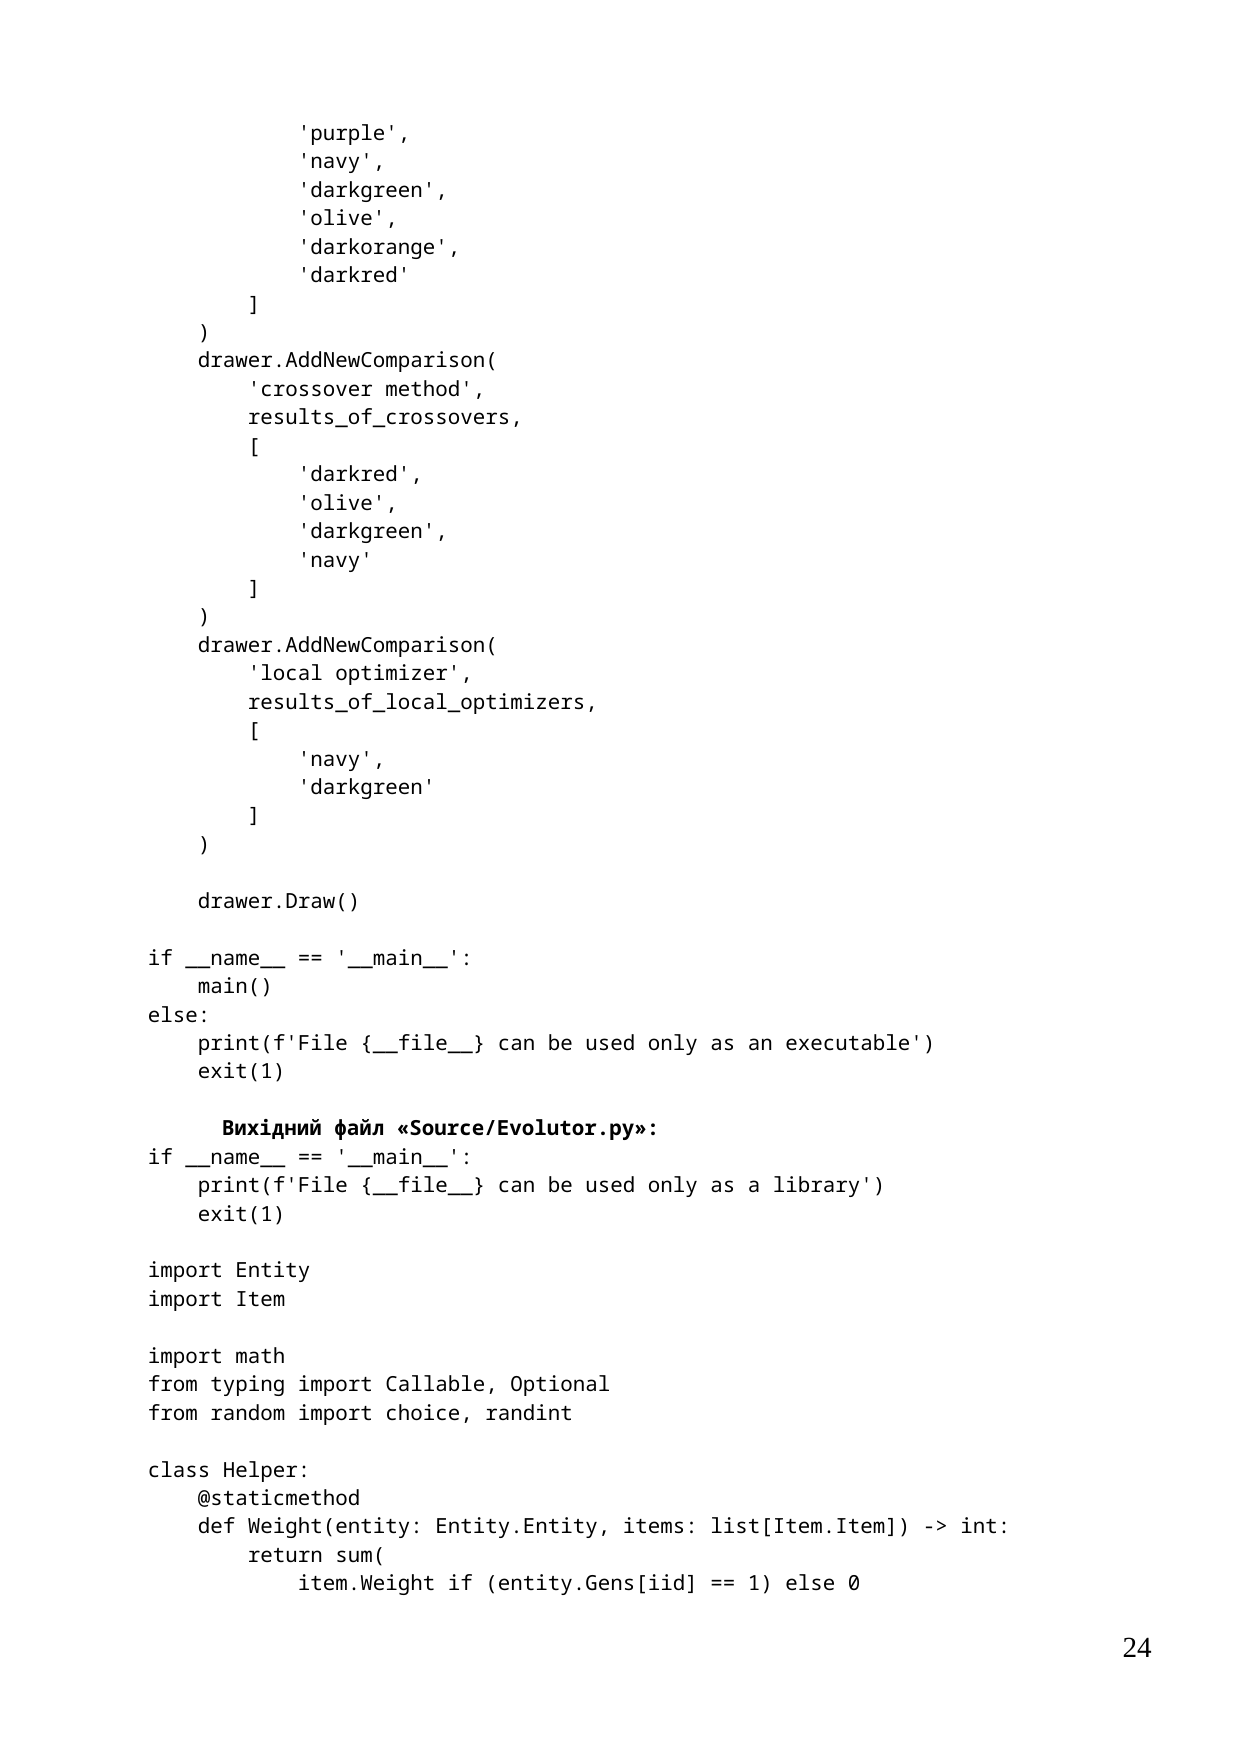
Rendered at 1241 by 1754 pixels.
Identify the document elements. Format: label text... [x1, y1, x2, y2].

text import math [148, 1341, 1152, 1369]
text print(f'File {__file__} can be used only as a library') [148, 1170, 1152, 1199]
text ) [148, 829, 1152, 857]
text 'crossover method', [148, 374, 1152, 402]
text else: [148, 1000, 1152, 1028]
text from random import choice, randint [148, 1398, 1152, 1426]
text import Item [148, 1284, 1152, 1312]
text 'purple', [148, 118, 1152, 147]
text Вихідний файл «Source/Evolutor.py»: [148, 1113, 1152, 1142]
text main() [148, 971, 1152, 1000]
text [ [148, 715, 1152, 744]
text ] [148, 289, 1152, 317]
text 'darkgreen', [148, 175, 1152, 203]
text if __name__ == '__main__': [148, 943, 1152, 971]
text drawer.AddNewComparison( [148, 346, 1152, 374]
text return sum( [148, 1540, 1152, 1568]
text 'darkgreen', [148, 516, 1152, 545]
text ) [148, 602, 1152, 630]
text @staticmethod [148, 1483, 1152, 1512]
text 'olive', [148, 488, 1152, 516]
text import Entity [148, 1256, 1152, 1284]
text 'navy', [148, 147, 1152, 175]
text 'darkred', [148, 459, 1152, 488]
text ) [148, 317, 1152, 346]
text 'darkgreen' [148, 772, 1152, 801]
text class Helper: [148, 1455, 1152, 1483]
text from typing import Callable, Optional [148, 1369, 1152, 1398]
text 'olive', [148, 203, 1152, 232]
text exit(1) [148, 1057, 1152, 1085]
text [ [148, 431, 1152, 459]
text results_of_crossovers, [148, 402, 1152, 431]
text item.Weight if (entity.Gens[iid] == 1) else 0 [148, 1568, 1152, 1597]
text results_of_local_optimizers, [148, 687, 1152, 715]
text 'darkorange', [148, 232, 1152, 260]
text def Weight(entity: Entity.Entity, items: list[Item.Item]) -> int: [148, 1512, 1152, 1540]
text exit(1) [148, 1199, 1152, 1227]
text 'navy' [148, 545, 1152, 573]
text print(f'File {__file__} can be used only as an executable') [148, 1028, 1152, 1057]
text 'local optimizer', [148, 658, 1152, 687]
text drawer.Draw() [148, 886, 1152, 914]
text if __name__ == '__main__': [148, 1142, 1152, 1170]
text ] [148, 801, 1152, 829]
text drawer.AddNewComparison( [148, 630, 1152, 658]
text ] [148, 573, 1152, 602]
text 'darkred' [148, 260, 1152, 289]
text 'navy', [148, 744, 1152, 772]
